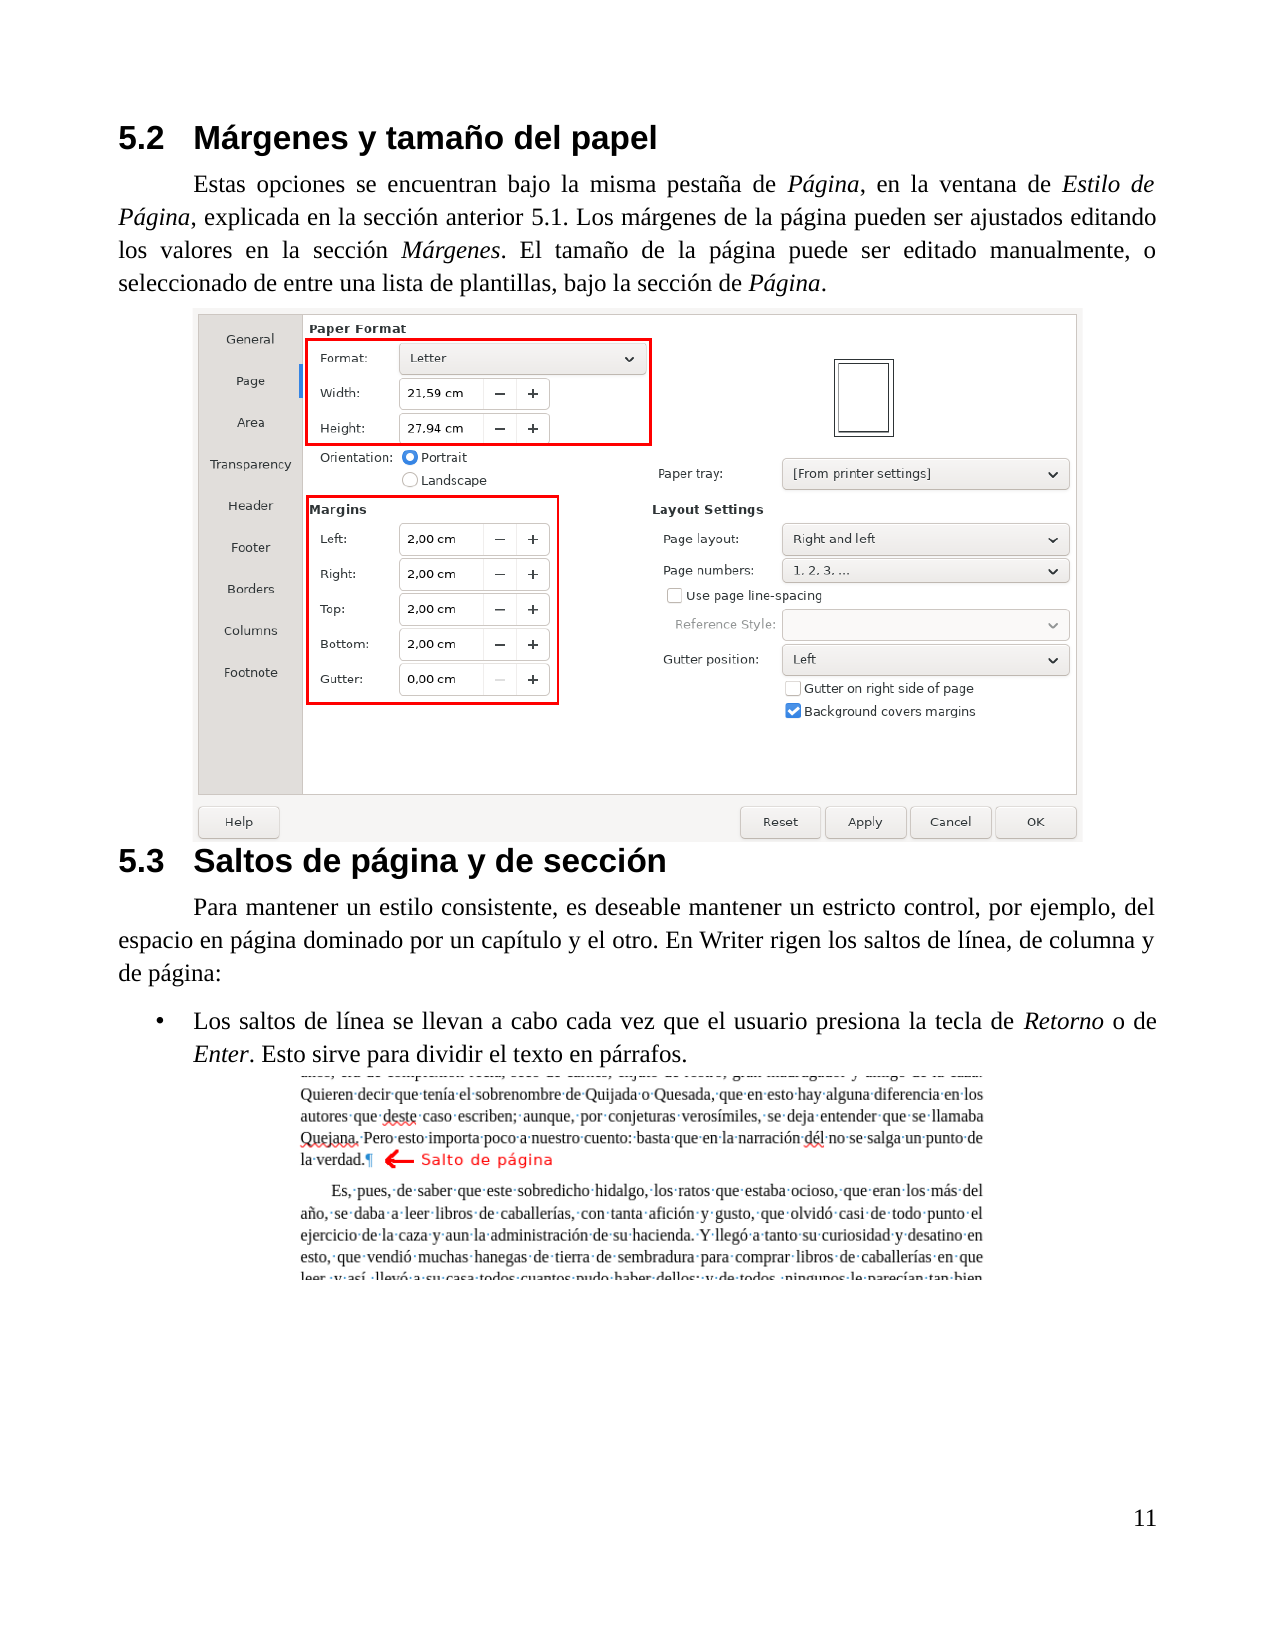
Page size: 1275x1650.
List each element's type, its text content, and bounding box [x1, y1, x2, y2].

text Estas opciones se encuentran bajo la misma pestaña de Página, en la ventana de Estilo de Página, explicada en la sección anterior 5.1. Los márgenes de la página pueden ser ajustados editando los valores en la sección Márgenes. El tamaño de la página puede ser editado manualmente, o seleccionado de entre una lista de plantillas, bajo la sección de Página. [118, 169, 1157, 297]
list Los saltos de línea se llevan a cabo cada vez que el usuario presiona la tecla de Retorno o de Enter. Esto sirve para dividir el texto en párrafos. [156, 1006, 1157, 1067]
subtitle Saltos de página y de sección [118, 337, 1157, 879]
picture [266, 1076, 1009, 1280]
text Para mantener un estilo consistente, es deseable mantener un estricto control, por ejemplo, del espacio en página dominado por un capítulo y el otro. En Writer rigen los saltos de línea, de columna y de página: [118, 892, 1157, 987]
picture [192, 308, 1083, 842]
subtitle Márgenes y tamaño del papel [118, 118, 1157, 157]
